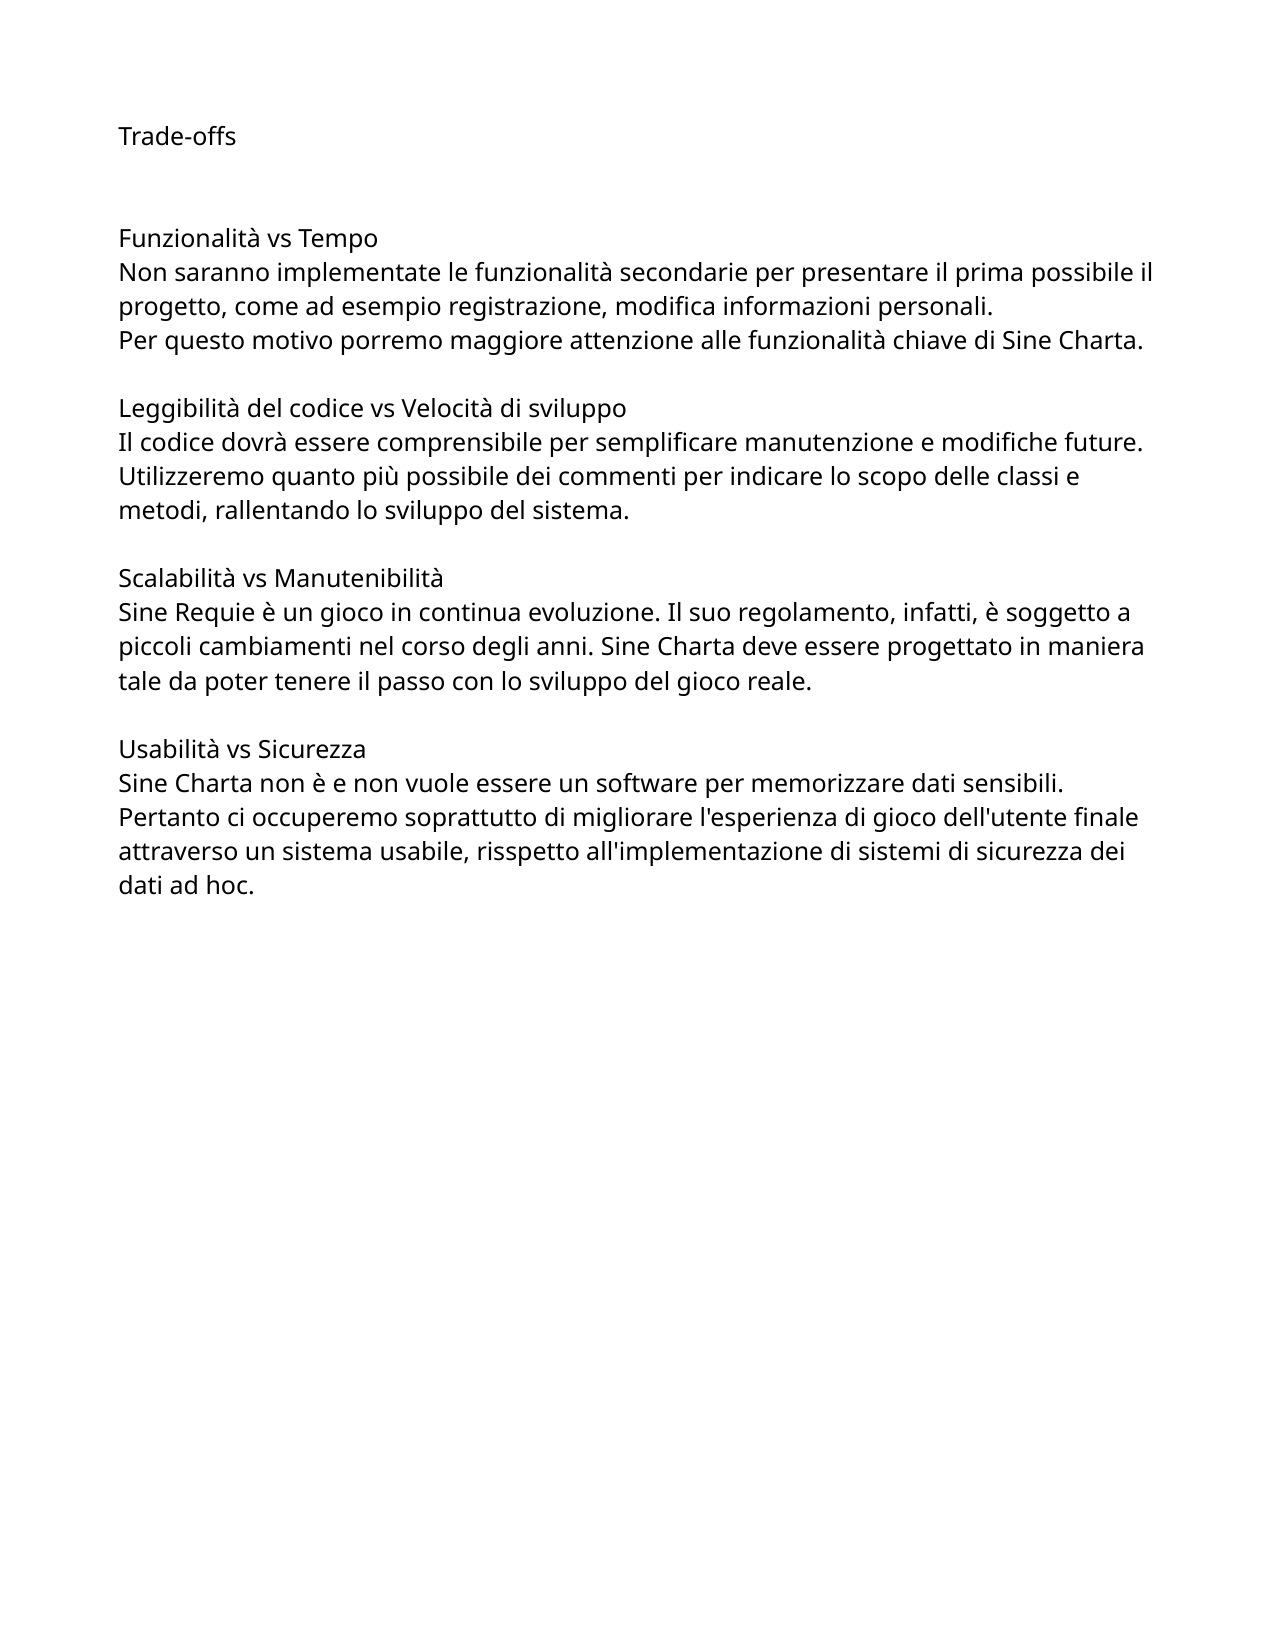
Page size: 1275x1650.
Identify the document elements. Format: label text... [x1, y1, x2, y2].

text Sine Requie è un gioco in continua evoluzione. Il suo regolamento, infatti, è soggetto a piccoli cambiamenti nel corso degli anni. Sine Charta deve essere progettato in maniera tale da poter tenere il passo con lo sviluppo del gioco reale. [118, 595, 1157, 697]
text Per questo motivo porremo maggiore attenzione alle funzionalità chiave di Sine Charta. [118, 322, 1157, 357]
text Sine Charta non è e non vuole essere un software per memorizzare dati sensibili. Pertanto ci occuperemo soprattutto di migliorare l'esperienza di gioco dell'utente finale attraverso un sistema usabile, risspetto all'implementazione di sistemi di sicurezza dei dati ad hoc. [118, 765, 1157, 902]
text Funzionalità vs Tempo [118, 220, 1157, 254]
text Scalabilità vs Manutenibilità [118, 561, 1157, 595]
text Non saranno implementate le funzionalità secondarie per presentare il prima possibile il progetto, come ad esempio registrazione, modifica informazioni personali. [118, 254, 1157, 322]
text Trade-offs [118, 118, 1157, 152]
text Il codice dovrà essere comprensibile per semplificare manutenzione e modifiche future. Utilizzeremo quanto più possibile dei commenti per indicare lo scopo delle classi e metodi, rallentando lo sviluppo del sistema. [118, 425, 1157, 527]
text Usabilità vs Sicurezza [118, 731, 1157, 765]
text Leggibilità del codice vs Velocità di sviluppo [118, 391, 1157, 425]
